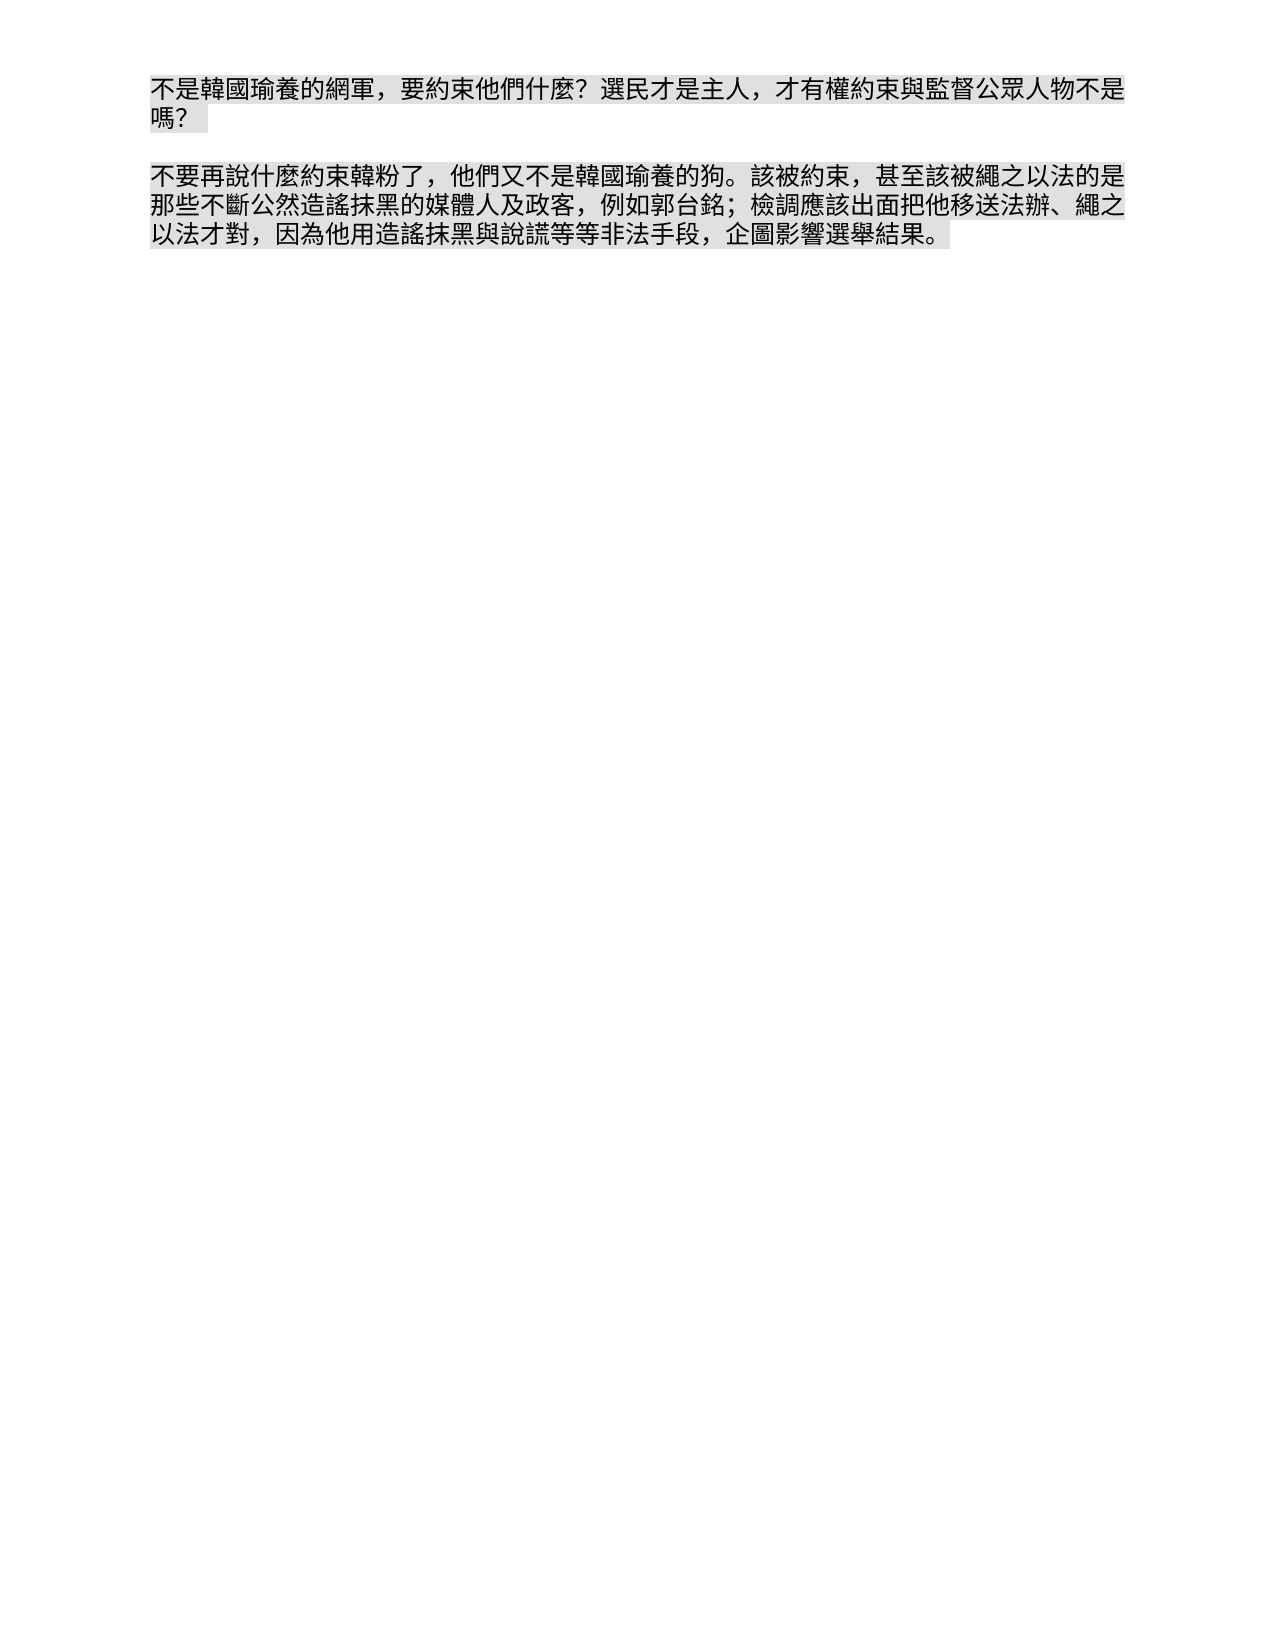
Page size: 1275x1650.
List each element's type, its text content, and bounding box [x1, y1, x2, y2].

text 卡韓政變 (85)：別再說什麼約束韓粉了 陳真 2019. 06. 16. 綠營支持者向來的基本屬性就是順我者昌，逆我者亡；幾十年來往往不擇手段，為所欲為，許多時候更是喪盡天良，擅於造謠抹黑乃至自導自演 (想想黃俊英及特別是連勝文等人的遭遇)，卻從未聽聞有人要綠營約束綠粉，反而讚其為主子打仗之厲害，往往個個還論功行賞。但是很奇怪，韓粉普遍素質良好，明辨是非，卻反而不斷被全面妖魔化。敵人妖魔化韓粉我能想像，但前天聽到韓國瑜接受台視專訪，他竟然又再度拼命痛罵韓粉，真是很荒唐。韓粉到底哪裏有問題我真不明白。 幾個月來，韓國瑜幾度用極為難聽的形容詞痛罵支持者，罵他們跑去罵唐湘龍、李豔秋、黃光芹、吳子嘉、趙少康與董智森等媒體人。韓說這些支持者是假韓粉，是在幫他 "製造敵人"。韓的痛罵採一竿子打翻一船人的方式。但事實上，有些韓粉也許亂批評他人一通，但是為什麼不能批這些無良媒體人呢？ 再說，支持者又不是你養的網軍，憑什麼要受你約束、遭你痛罵呢？人民不能有自己的獨立判斷與義憤嗎？ 那些坐擁龐大媒體資源的媒體人，經常造謠抹黑扭曲渲染，閱聽受眾為什麼不能開罵？就算少數人指控有誤，也不應一竿子打翻一船人，把自己的支持者給予全稱式的污名化。那些無良媒體人之所以與韓為敵，是因為郭董，是因為綠營，是為了打死你韓國瑜，而不是因為什麼被韓粉開罵因此與韓國瑜為敵。因果順序根本不是那樣；是他們先與韓百般為敵且不擇手段，進而引起眾怒。 你韓國瑜不去批評或反擊這些 "敵人"，反而對他們低聲下氣，百般賠不是，說這是 "愛與包容"，然後卻反而再三用極為難聽的字眼痛罵韓粉，痛罵那些出於善意與義憤 (甚至因此給自己惹禍上身) 的選民。這是哪門子的愛與包容？ 你自己也知道，台灣媒體如今可以說是全面把你韓國瑜給妖魔化，人民挺身而出，仗義執言，你卻反過來罵他們。罵他們為你製造敵人，罵他們不夠愛與包容。愛與包容應該不是 "不明是非" 或 "鄉愿" 的同義詞吧？而且，前天你才把支持者用難聽話罵上一遍，今天自己卻又揚言說要控告黃光芹造謠抹黑，這不是很矛盾嗎？你又何必去控告吳子嘉？何不繼續愛與包容？ 約束韓粉？誰來約束政客、財閥與無良媒體？ 我能理解選舉儘可能不要自己去樹立敵人，但韓國瑜卻好像以為只要痛罵韓粉，然後 "敵人" 們聽了就會開心、釋懷而不再與韓為敵。真是很奇怪的想法。你就算把韓粉全罵光殺光，你的敵人依舊還是你的敵人，除非你落敗，輸了初選或大選。 你自己也知道，你的敵人，主要就是郭台銘加上綠營。你當然可以 "包容" 他們的一切抹黑與造謠 (比方說不斷影射你污錢，指控你在外面偷生小孩，或是說你是被中共和中國時報所控制的傀儡，或說郭再三勸誡你不可走進中聯辦，或散播耳語說你和郭演雙簧以拉抬郭之聲勢等等等)，但是你去罵那些為你挺身而出的支持者做什麼呢？他們究竟哪一點有錯？ 更重要的是：人民應該根據是非善惡原則來約束政治人物及媒體人及媒體公器，而不是把人民當成選舉工具，當成下人，動輒痛罵他們，或是動輒就說什麼要約束韓粉。支持者又不是韓國瑜養的網軍，要約束他們什麼？選民才是主人，才有權約束與監督公眾人物不是嗎？ 不要再說什麼約束韓粉了，他們又不是韓國瑜養的狗。該被約束，甚至該被繩之以法的是那些不斷公然造謠抹黑的媒體人及政客，例如郭台銘；檢調應該出面把他移送法辦、繩之以法才對，因為他用造謠抹黑與說謊等等非法手段，企圖影響選舉結果。 [150, 75, 1125, 249]
